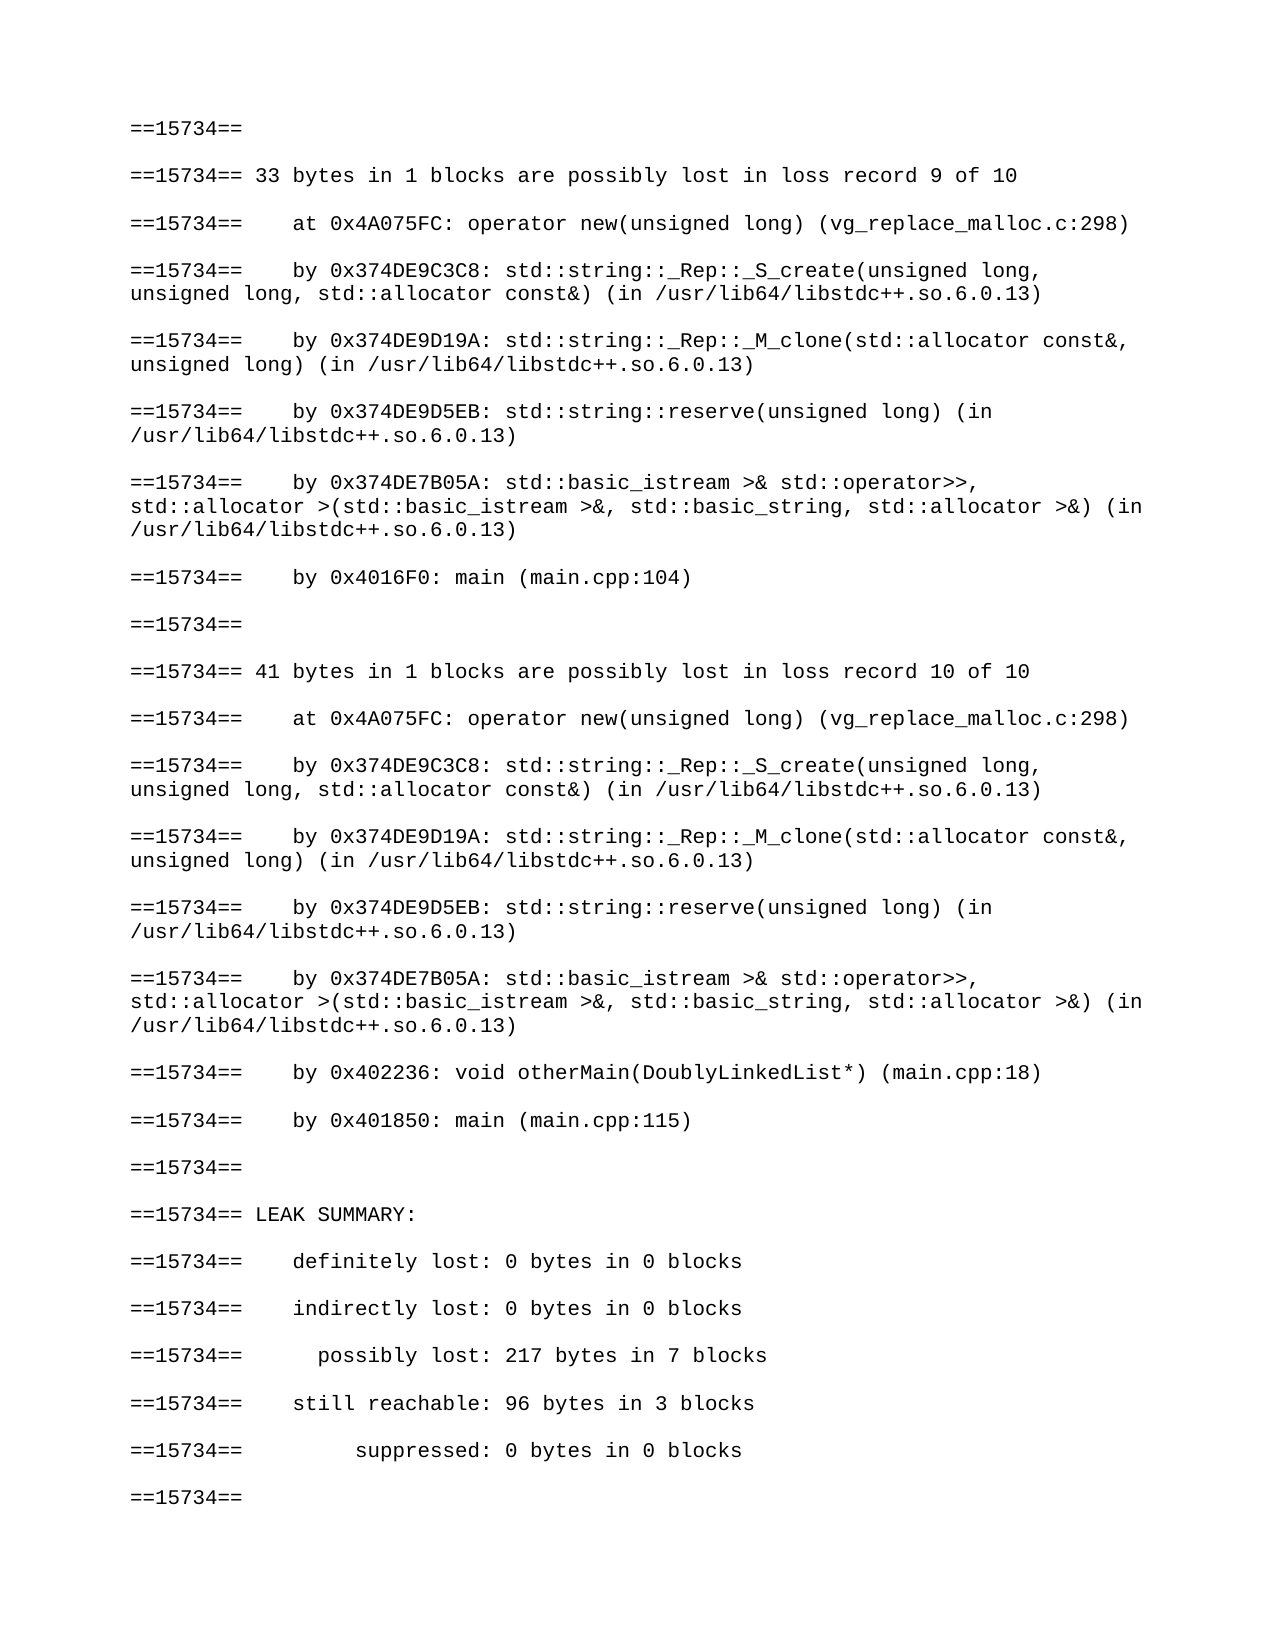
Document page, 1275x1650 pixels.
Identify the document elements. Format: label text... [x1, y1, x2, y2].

text ==15734== suppressed: 0 bytes in 0 blocks [130, 1440, 1145, 1463]
text ==15734== [130, 614, 1145, 637]
text ==15734== definitely lost: 0 bytes in 0 blocks [130, 1251, 1145, 1275]
text ==15734== 33 bytes in 1 blocks are possibly lost in loss record 9 of 10 [130, 165, 1145, 189]
text ==15734== 41 bytes in 1 blocks are possibly lost in loss record 10 of 10 [130, 661, 1145, 685]
text ==15734== LEAK SUMMARY: [130, 1204, 1145, 1228]
text ==15734== by 0x374DE9D5EB: std::string::reserve(unsigned long) (in /usr/lib64/libstdc++.so.6.0.13) [130, 401, 1145, 449]
text ==15734== by 0x402236: void otherMain(DoublyLinkedList*) (main.cpp:18) [130, 1062, 1145, 1086]
text ==15734== at 0x4A075FC: operator new(unsigned long) (vg_replace_malloc.c:298) [130, 708, 1145, 732]
text ==15734== by 0x374DE9D19A: std::string::_Rep::_M_clone(std::allocator const&, unsigned long) (in /usr/lib64/libstdc++.so.6.0.13) [130, 826, 1145, 873]
text ==15734== by 0x4016F0: main (main.cpp:104) [130, 567, 1145, 590]
text ==15734== [130, 118, 1145, 142]
text ==15734== by 0x401850: main (main.cpp:115) [130, 1109, 1145, 1133]
text ==15734== by 0x374DE9D5EB: std::string::reserve(unsigned long) (in /usr/lib64/libstdc++.so.6.0.13) [130, 897, 1145, 944]
text ==15734== by 0x374DE9C3C8: std::string::_Rep::_S_create(unsigned long, unsigned long, std::allocator const&) (in /usr/lib64/libstdc++.so.6.0.13) [130, 260, 1145, 307]
text ==15734== possibly lost: 217 bytes in 7 blocks [130, 1346, 1145, 1369]
text ==15734== by 0x374DE9C3C8: std::string::_Rep::_S_create(unsigned long, unsigned long, std::allocator const&) (in /usr/lib64/libstdc++.so.6.0.13) [130, 755, 1145, 803]
text ==15734== [130, 1487, 1145, 1511]
text ==15734== [130, 1157, 1145, 1180]
text ==15734== by 0x374DE7B05A: std::basic_istream >& std::operator>>, std::allocator >(std::basic_istream >&, std::basic_string, std::allocator >&) (in /usr/lib64/libstdc++.so.6.0.13) [130, 968, 1145, 1039]
text ==15734== by 0x374DE9D19A: std::string::_Rep::_M_clone(std::allocator const&, unsigned long) (in /usr/lib64/libstdc++.so.6.0.13) [130, 331, 1145, 378]
text ==15734== by 0x374DE7B05A: std::basic_istream >& std::operator>>, std::allocator >(std::basic_istream >&, std::basic_string, std::allocator >&) (in /usr/lib64/libstdc++.so.6.0.13) [130, 472, 1145, 543]
text ==15734== at 0x4A075FC: operator new(unsigned long) (vg_replace_malloc.c:298) [130, 212, 1145, 236]
text ==15734== indirectly lost: 0 bytes in 0 blocks [130, 1298, 1145, 1322]
text ==15734== still reachable: 96 bytes in 3 blocks [130, 1393, 1145, 1416]
